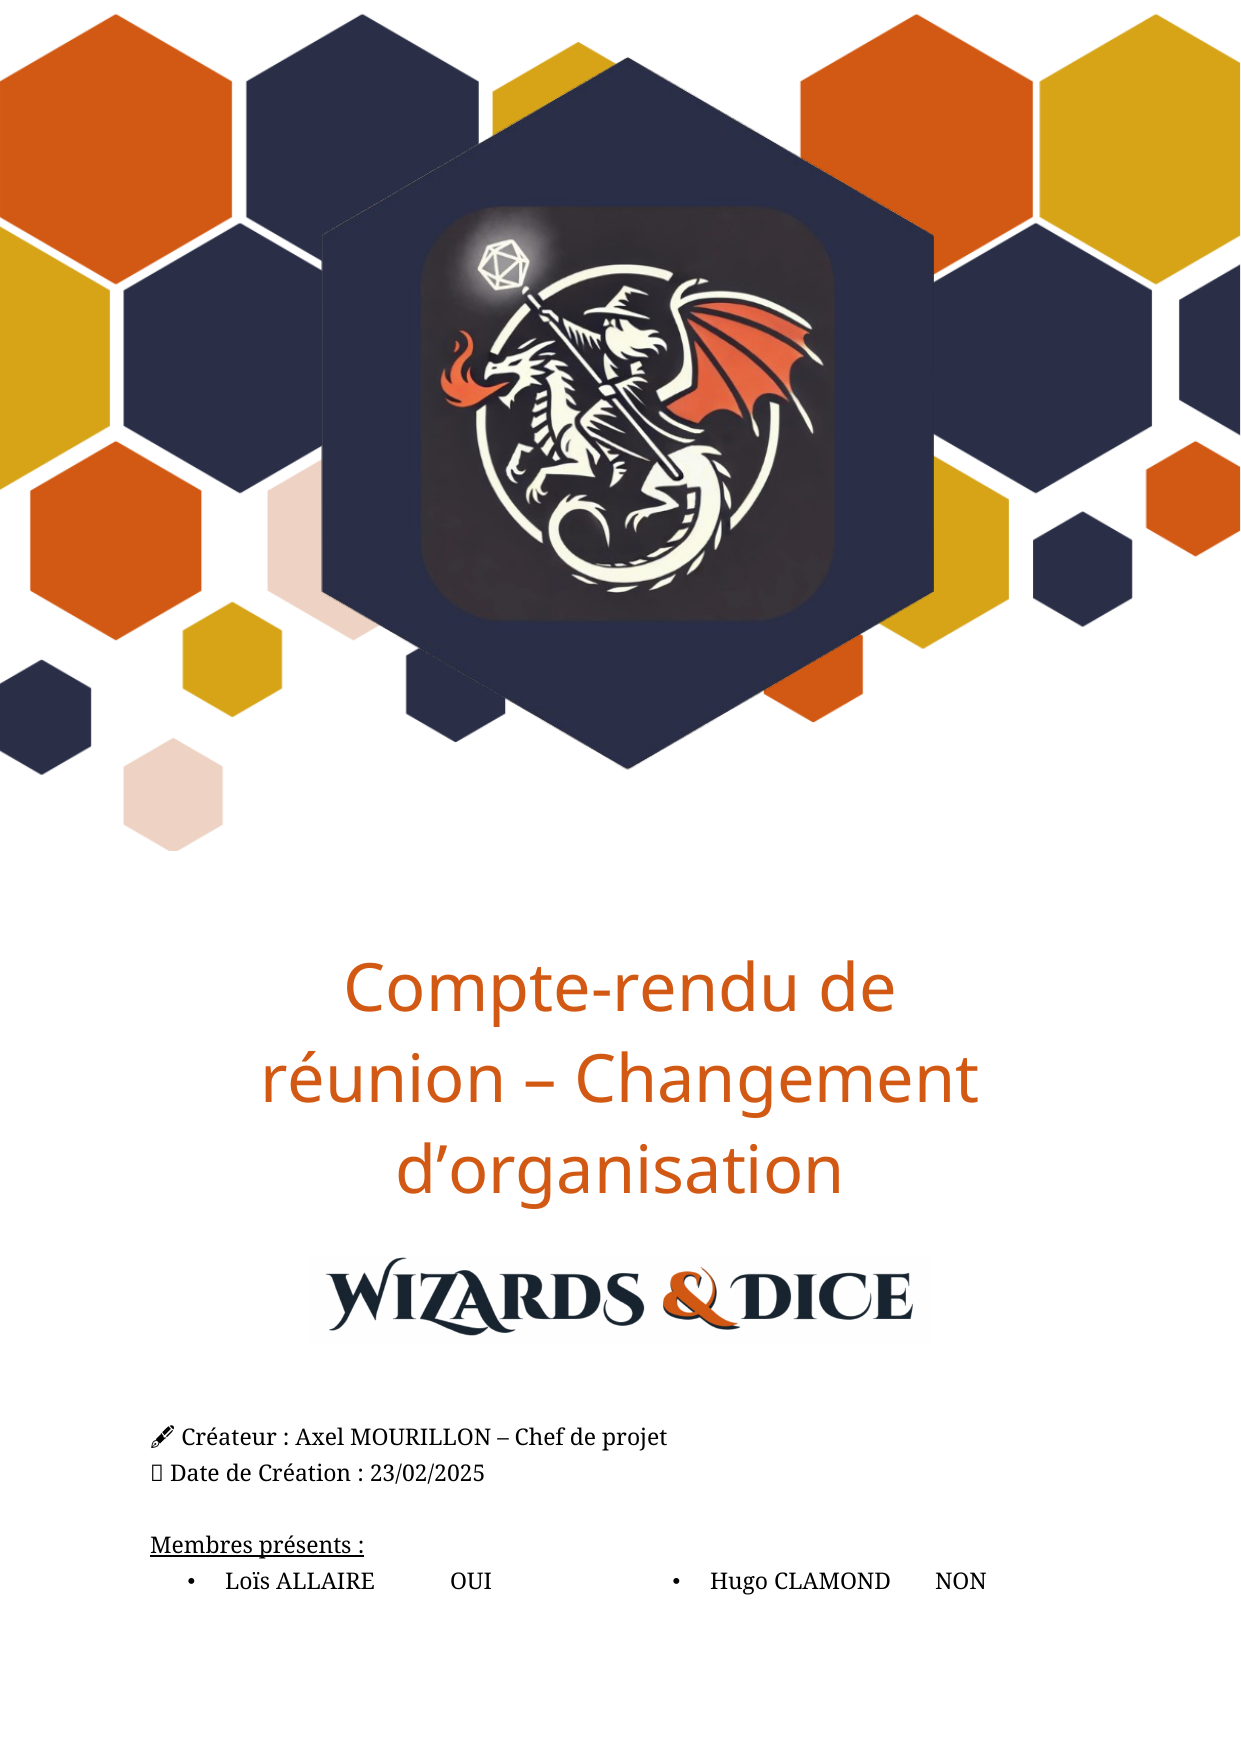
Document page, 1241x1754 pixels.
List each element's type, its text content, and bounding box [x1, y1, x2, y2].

title Compte-rendu de réunion – Changement d’organisation [150, 941, 1090, 1213]
list Hugo CLAMOND NON [672, 1564, 1090, 1596]
text 🖋️ Créateur : Axel MOURILLON – Chef de projet [150, 1421, 1090, 1452]
text 📅 Date de Création : 23/02/2025 [150, 1457, 1090, 1488]
text Membres présents : [150, 1529, 1090, 1560]
list Loïs ALLAIRE OUI [187, 1564, 605, 1596]
picture [0, 0, 1241, 851]
picture [307, 1255, 934, 1345]
